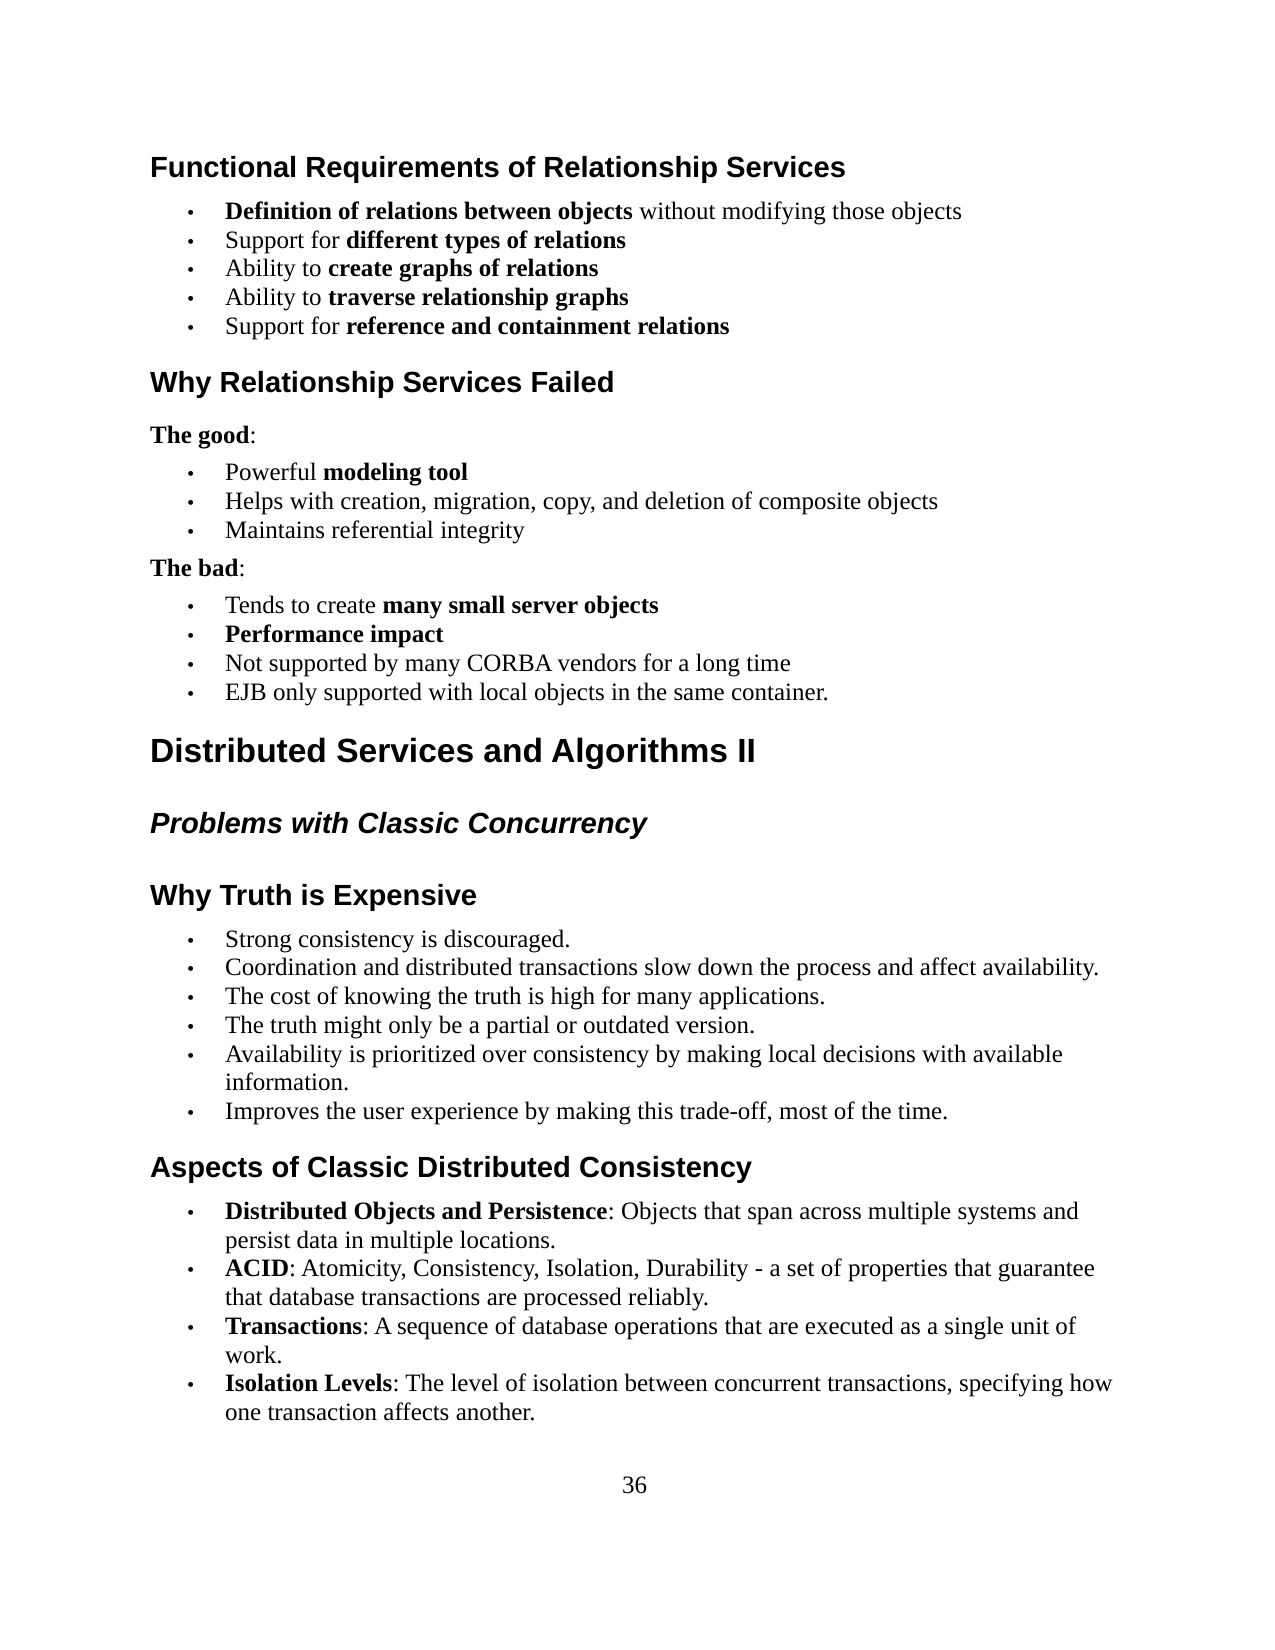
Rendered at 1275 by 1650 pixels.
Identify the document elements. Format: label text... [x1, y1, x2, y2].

subtitle Distributed Services and Algorithms II [150, 730, 1125, 769]
list Ability to traverse relationship graphs [187, 282, 1125, 311]
list Helps with creation, migration, copy, and deletion of composite objects [187, 486, 1125, 515]
subtitle Why Truth is Expensive [150, 878, 1125, 911]
subtitle Why Relationship Services Failed [150, 365, 1125, 398]
list Performance impact [187, 619, 1125, 648]
subtitle Functional Requirements of Relationship Services [150, 150, 1125, 183]
list Availability is prioritized over consistency by making local decisions with available information. [187, 1039, 1125, 1096]
list Distributed Objects and Persistence: Objects that span across multiple systems and persist data in multiple locations. [187, 1196, 1125, 1253]
list Powerful modeling tool [187, 457, 1125, 486]
subtitle Problems with Classic Concurrency [150, 807, 1125, 840]
list ACID: Atomicity, Consistency, Isolation, Durability - a set of properties that guarantee that database transactions are processed reliably. [187, 1253, 1125, 1311]
list Improves the user experience by making this trade-off, most of the time. [187, 1096, 1125, 1125]
list Ability to create graphs of relations [187, 253, 1125, 282]
list The cost of knowing the truth is high for many applications. [187, 981, 1125, 1010]
list EJB only supported with local objects in the same container. [187, 677, 1125, 705]
list The truth might only be a partial or outdated version. [187, 1010, 1125, 1039]
list Support for reference and containment relations [187, 311, 1125, 340]
list Support for different types of relations [187, 225, 1125, 253]
subtitle Aspects of Classic Distributed Consistency [150, 1150, 1125, 1183]
list Transactions: A sequence of database operations that are executed as a single unit of work. [187, 1311, 1125, 1368]
list Maintains referential integrity [187, 515, 1125, 544]
text The bad: [150, 553, 1125, 581]
list Coordination and distributed transactions slow down the process and affect availability. [187, 952, 1125, 981]
list Strong consistency is discouraged. [187, 924, 1125, 952]
list Tends to create many small server objects [187, 590, 1125, 619]
text The good: [150, 420, 1125, 448]
list Not supported by many CORBA vendors for a long time [187, 648, 1125, 677]
list Isolation Levels: The level of isolation between concurrent transactions, specifying how one transaction affects another. [187, 1368, 1125, 1426]
list Definition of relations between objects without modifying those objects [187, 196, 1125, 225]
